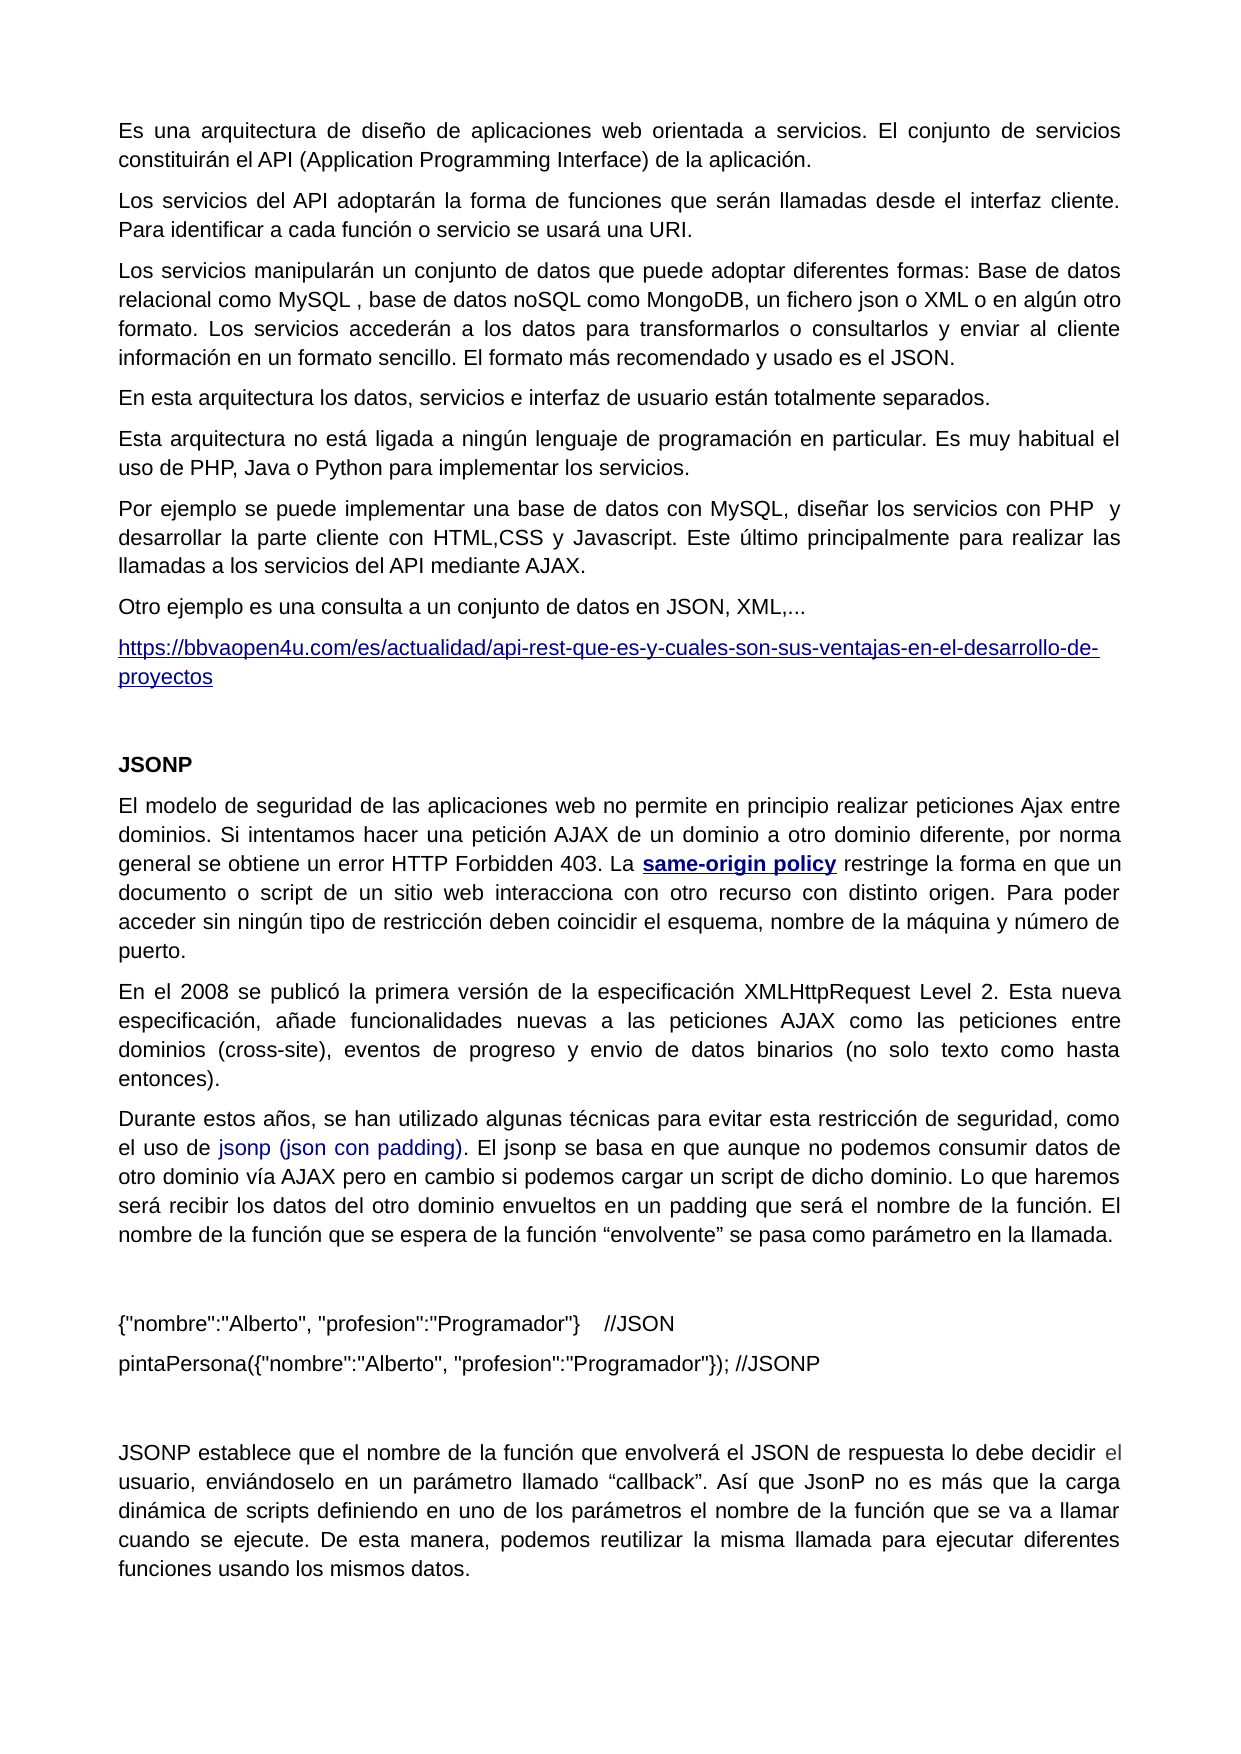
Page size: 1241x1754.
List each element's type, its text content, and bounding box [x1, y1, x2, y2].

text https://bbvaopen4u.com/es/actualidad/api-rest-que-es-y-cuales-son-sus-ventajas-en-el-desarrollo-de-proyectos [118, 635, 1122, 689]
text Esta arquitectura no está ligada a ningún lenguaje de programación en particular. Es muy habitual el uso de PHP, Java o Python para implementar los servicios. [118, 426, 1122, 480]
text En el 2008 se publicó la primera versión de la especificación XMLHttpRequest Level 2. Esta nueva especificación, añade funcionalidades nuevas a las peticiones AJAX como las peticiones entre dominios (cross-site), eventos de progreso y envio de datos binarios (no solo texto como hasta entonces). [118, 978, 1122, 1091]
text Otro ejemplo es una consulta a un conjunto de datos en JSON, XML,... [118, 594, 1122, 619]
text {"nombre":"Alberto", "profesion":"Programador"} //JSON [118, 1310, 1122, 1336]
text JSONP establece que el nombre de la función que envolverá el JSON de respuesta lo debe decidir el usuario, enviándoselo en un parámetro llamado “callback”. Así que JsonP no es más que la carga dinámica de scripts definiendo en uno de los parámetros el nombre de la función que se va a llamar cuando se ejecute. De esta manera, podemos reutilizar la misma llamada para ejecutar diferentes funciones usando los mismos datos. [118, 1439, 1122, 1581]
text JSONP [118, 752, 1122, 777]
text pintaPersona({"nombre":"Alberto", "profesion":"Programador"}); //JSONP [118, 1351, 1122, 1376]
text El modelo de seguridad de las aplicaciones web no permite en principio realizar peticiones Ajax entre dominios. Si intentamos hacer una petición AJAX de un dominio a otro dominio diferente, por norma general se obtiene un error HTTP Forbidden 403. La same-origin policy restringe la forma en que un documento o script de un sitio web interacciona con otro recurso con distinto origen. Para poder acceder sin ningún tipo de restricción deben coincidir el esquema, nombre de la máquina y número de puerto. [118, 793, 1122, 963]
text En esta arquitectura los datos, servicios e interfaz de usuario están totalmente separados. [118, 385, 1122, 410]
text Los servicios del API adoptarán la forma de funciones que serán llamadas desde el interfaz cliente. Para identificar a cada función o servicio se usará una URI. [118, 188, 1122, 242]
text Durante estos años, se han utilizado algunas técnicas para evitar esta restricción de seguridad, como el uso de jsonp (json con padding). El jsonp se basa en que aunque no podemos consumir datos de otro dominio vía AJAX pero en cambio si podemos cargar un script de dicho dominio. Lo que haremos será recibir los datos del otro dominio envueltos en un padding que será el nombre de la función. El nombre de la función que se espera de la función “envolvente” se pasa como parámetro en la llamada. [118, 1106, 1122, 1247]
text Es una arquitectura de diseño de aplicaciones web orientada a servicios. El conjunto de servicios constituirán el API (Application Programming Interface) de la aplicación. [118, 118, 1122, 172]
text Los servicios manipularán un conjunto de datos que puede adoptar diferentes formas: Base de datos relacional como MySQL , base de datos noSQL como MongoDB, un fichero json o XML o en algún otro formato. Los servicios accederán a los datos para transformarlos o consultarlos y enviar al cliente información en un formato sencillo. El formato más recomendado y usado es el JSON. [118, 257, 1122, 369]
text Por ejemplo se puede implementar una base de datos con MySQL, diseñar los servicios con PHP y desarrollar la parte cliente con HTML,CSS y Javascript. Este último principalmente para realizar las llamadas a los servicios del API mediante AJAX. [118, 496, 1122, 579]
